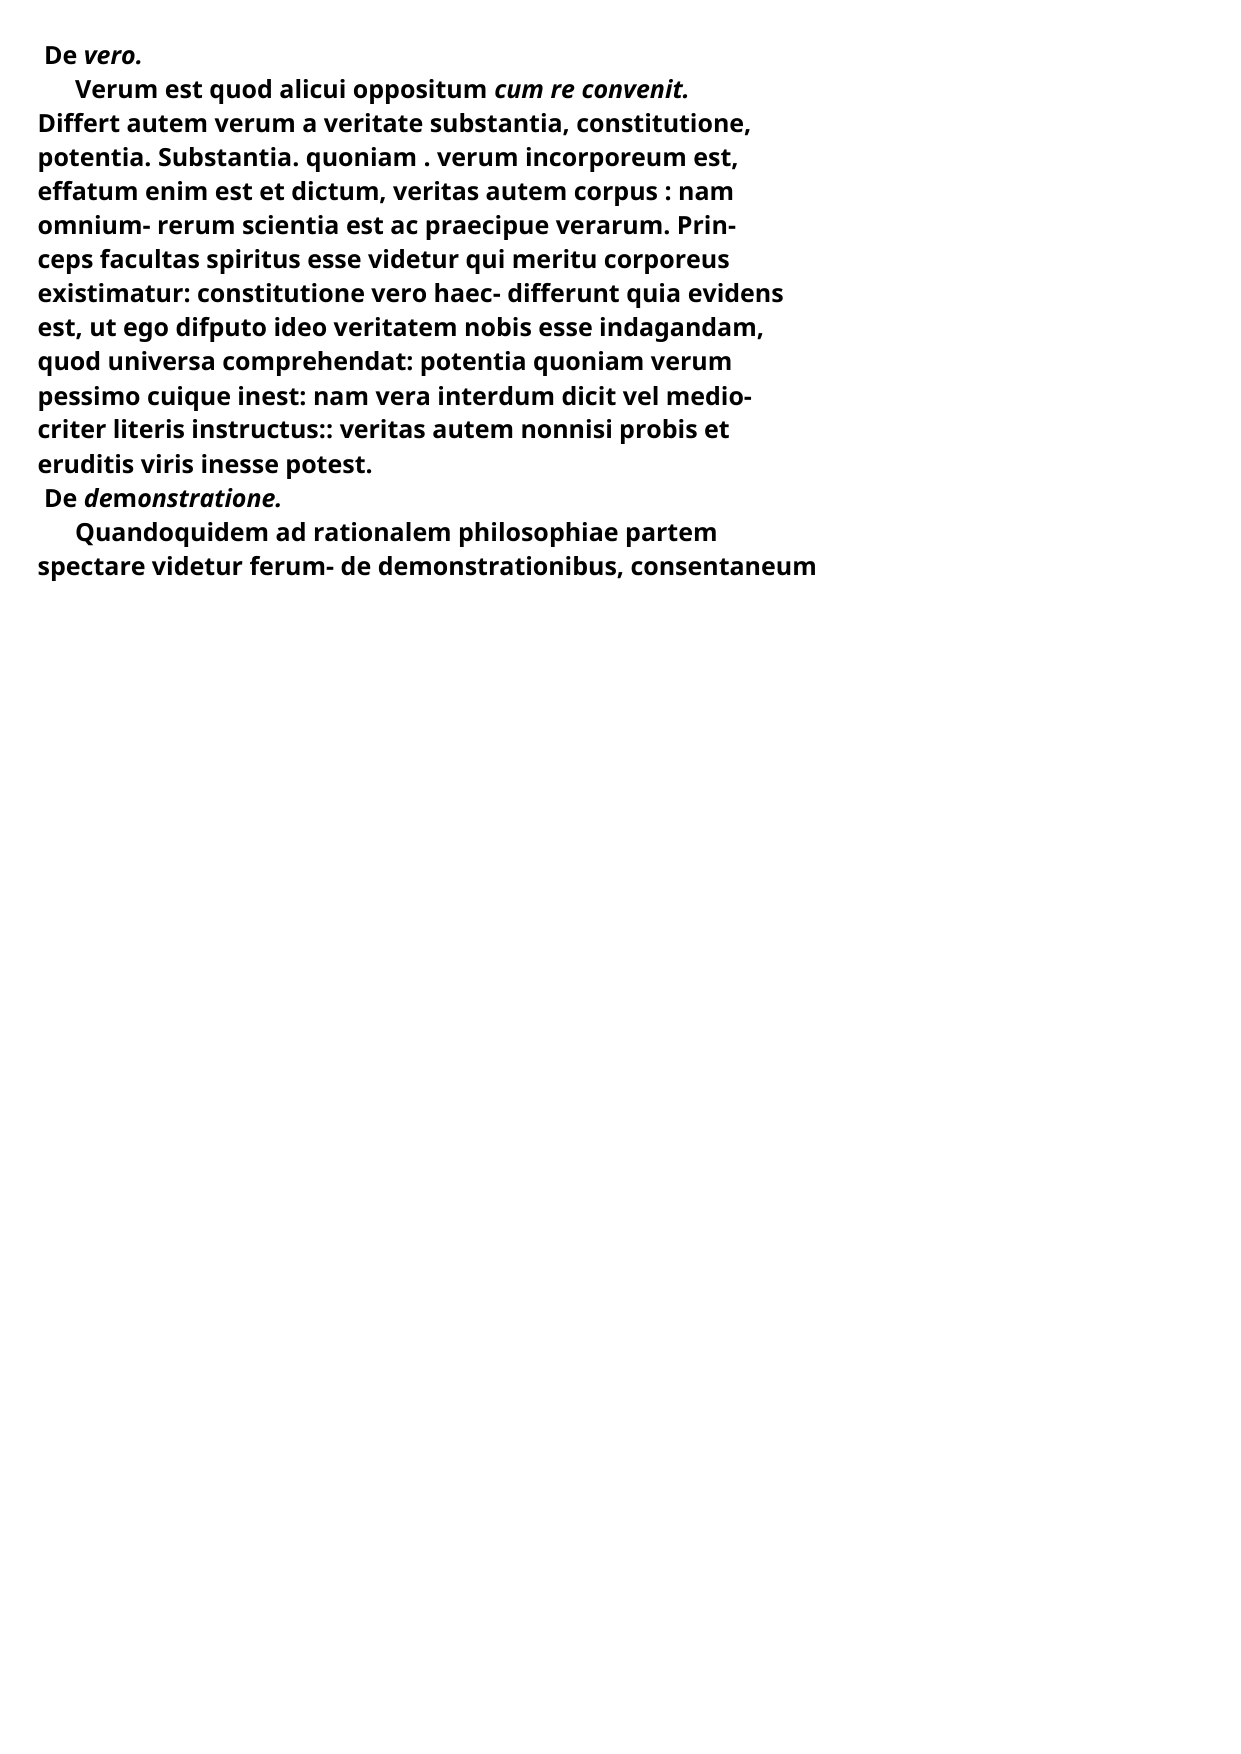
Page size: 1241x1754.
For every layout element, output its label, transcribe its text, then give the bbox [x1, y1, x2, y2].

text Verum est quod alicui oppositum cum re convenit. Differt autem verum a veritate substantia, constitutione, potentia. Substantia. quoniam . verum incorporeum est, effatum enim est et dictum, veritas autem corpus : nam omnium- rerum scientia est ac praecipue verarum. Prin- ceps facultas spiritus esse videtur qui meritu corporeus existimatur: constitutione vero haec- differunt quia evidens est, ut ego difputo ideo veritatem nobis esse indagandam, quod universa comprehendat: potentia quoniam verum pessimo cuique inest: nam vera interdum dicit vel medio- criter literis instructus:: veritas autem nonnisi probis et eruditis viris inesse potest. [37, 72, 1203, 480]
text De vero. [37, 37, 1203, 72]
text Quandoquidem ad rationalem philosophiae partem spectare videtur ferum- de demonstrationibus, consentaneum [37, 514, 1203, 582]
text De demonstratione. [37, 480, 1203, 514]
